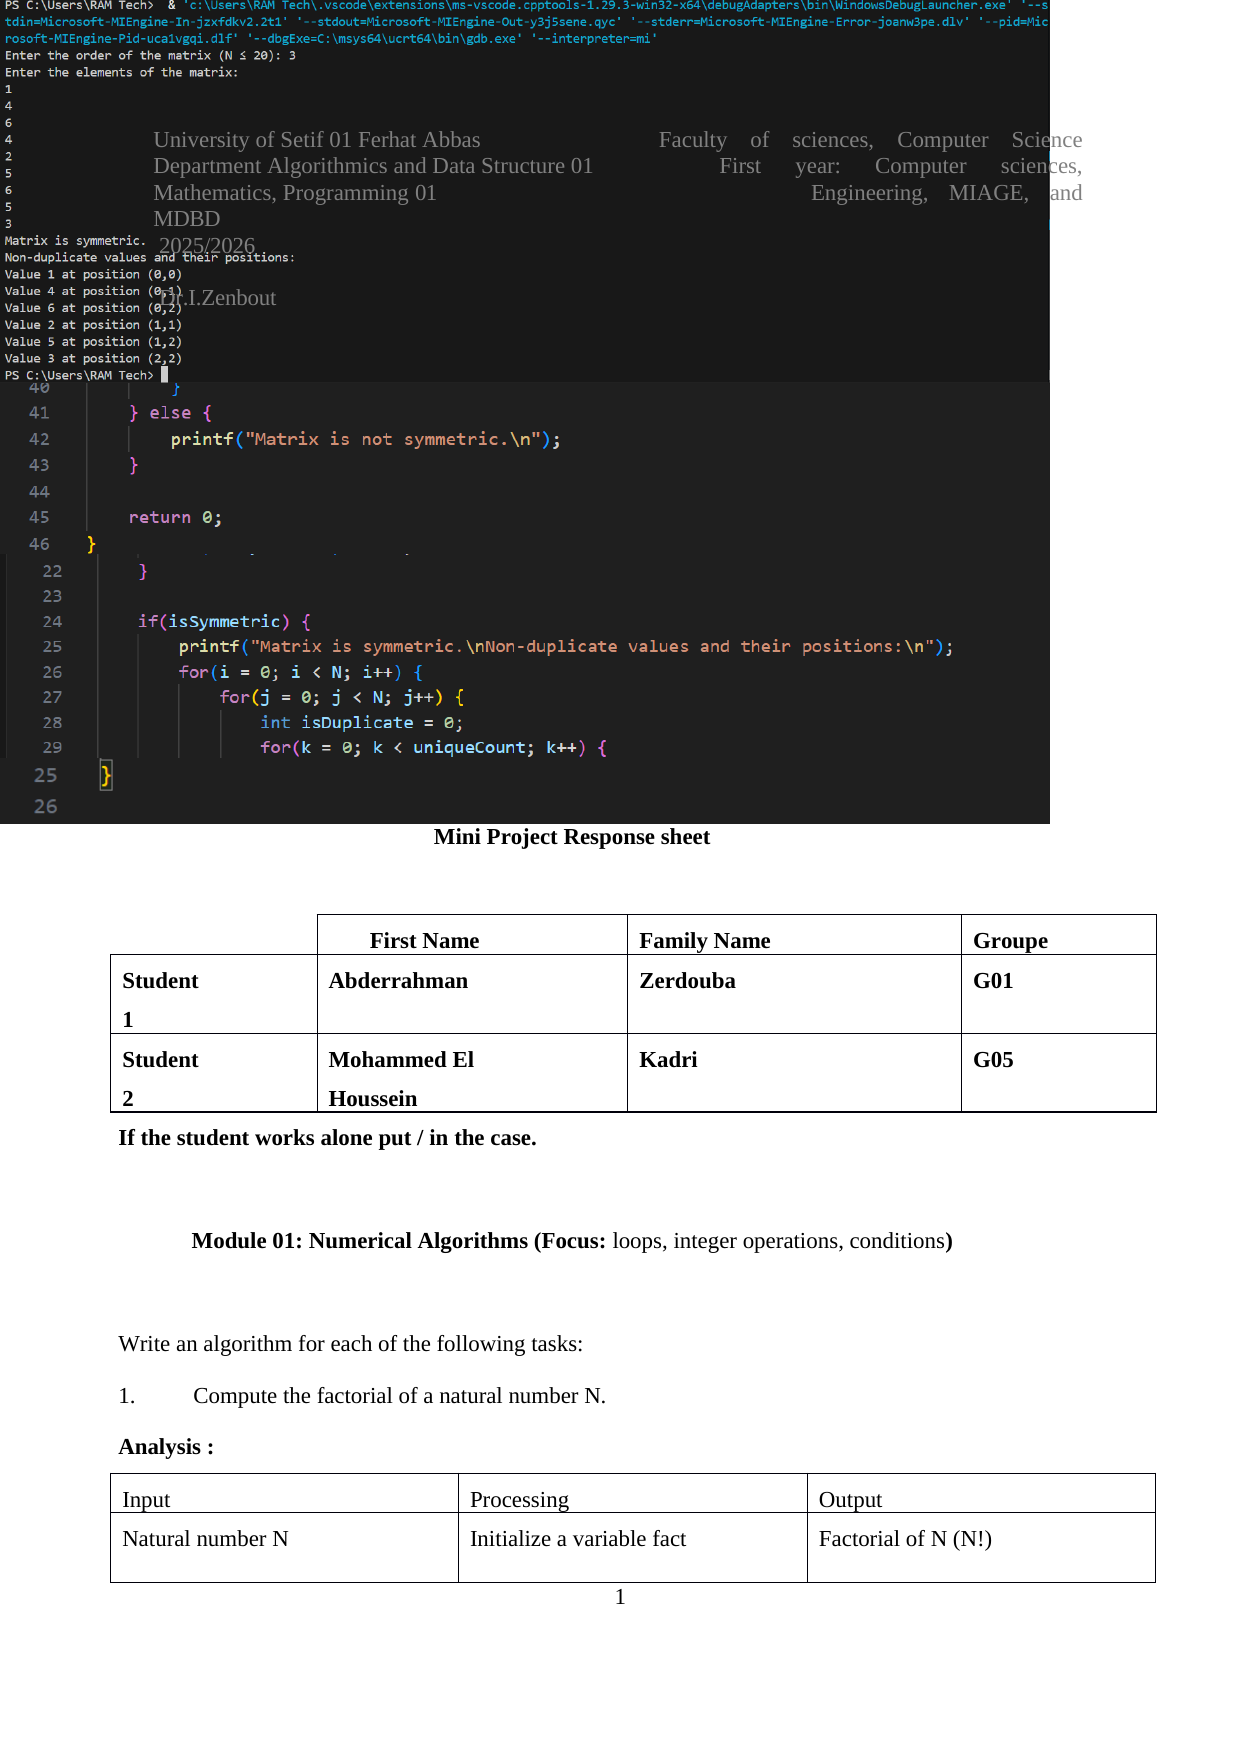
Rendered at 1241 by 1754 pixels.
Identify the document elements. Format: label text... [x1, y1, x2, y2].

text Module 01: Numerical Algorithms (Focus: loops, integer operations, conditions) [118, 1227, 1026, 1254]
text If the student works alone put / in the case. [118, 1124, 1026, 1151]
table_cell Student2 [111, 1034, 317, 1111]
table_header First Name [318, 915, 627, 954]
list Compute the factorial of a natural number N. [118, 1382, 1026, 1408]
table_cell Mohammed El Houssein [318, 1034, 627, 1111]
text Analysis : [118, 1433, 1026, 1459]
table_cell Zerdouba [628, 955, 961, 1033]
table_cell Initialize a variable fact [459, 1513, 807, 1582]
table_header Output [808, 1474, 1155, 1512]
table_header Family Name [628, 915, 961, 954]
table_cell G01 [962, 955, 1156, 1033]
table_cell Student1 [111, 955, 317, 1033]
table_header Input [111, 1474, 458, 1512]
table_header [111, 914, 317, 954]
table_cell Abderrahman [318, 955, 627, 1033]
table_cell Natural number N [111, 1513, 458, 1582]
text Write an algorithm for each of the following tasks: [118, 1330, 1026, 1357]
table_cell G05 [962, 1034, 1156, 1111]
table_cell Factorial of N (N!) [808, 1513, 1155, 1582]
table_header Groupe [962, 915, 1156, 954]
picture [0, 0, 1050, 824]
text Mini Project Response sheet [118, 824, 1026, 850]
table_cell Kadri [628, 1034, 961, 1111]
table_header Processing [459, 1474, 807, 1512]
